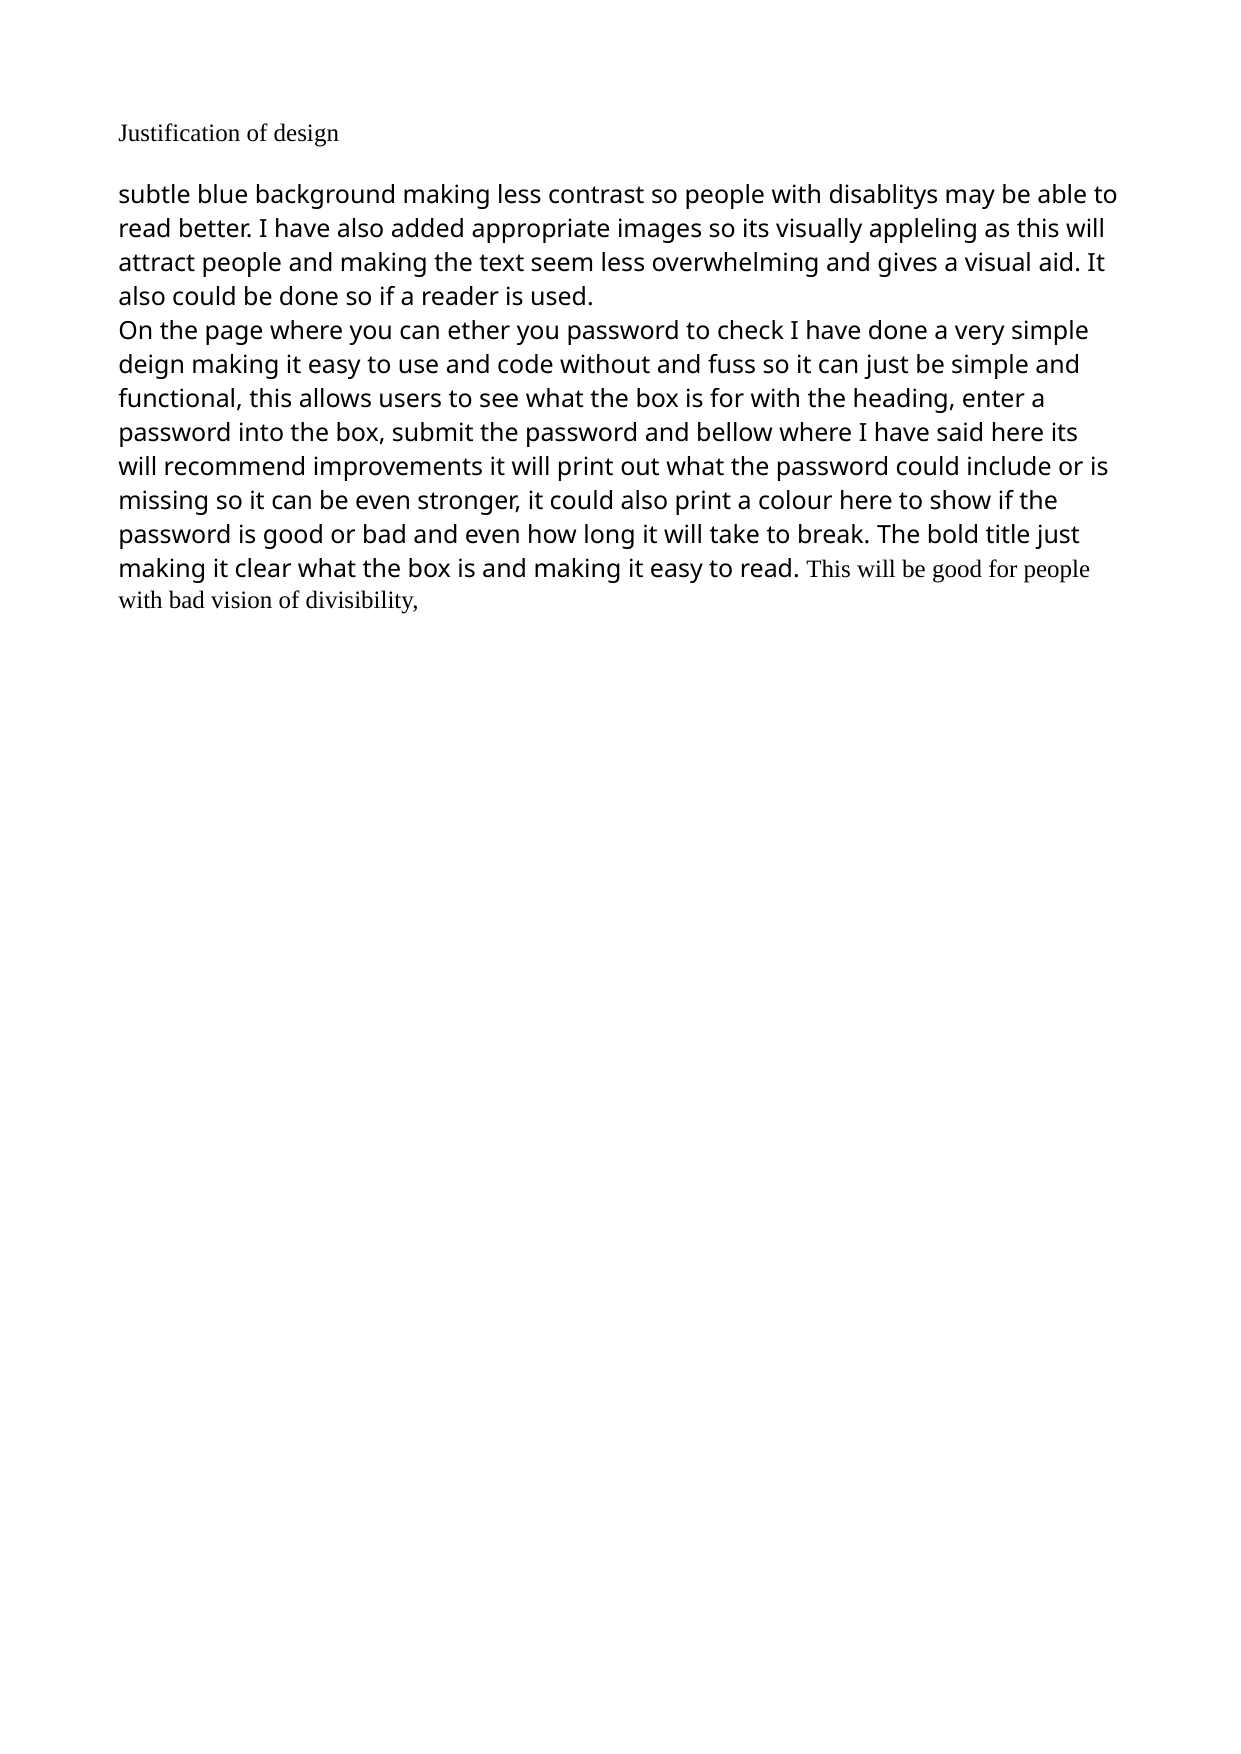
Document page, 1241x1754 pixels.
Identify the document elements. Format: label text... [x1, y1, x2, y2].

text subtle blue background making less contrast so people with disablitys may be able to read better. I have also added appropriate images so its visually appleling as this will attract people and making the text seem less overwhelming and gives a visual aid. It also could be done so if a reader is used. [118, 176, 1122, 313]
text On the page where you can ether you password to check I have done a very simple deign making it easy to use and code without and fuss so it can just be simple and functional, this allows users to see what the box is for with the heading, enter a password into the box, submit the password and bellow where I have said here its will recommend improvements it will print out what the password could include or is missing so it can be even stronger, it could also print a colour here to show if the password is good or bad and even how long it will take to break. The bold title just making it clear what the box is and making it easy to read. This will be good for people with bad vision of divisibility, [118, 313, 1122, 614]
